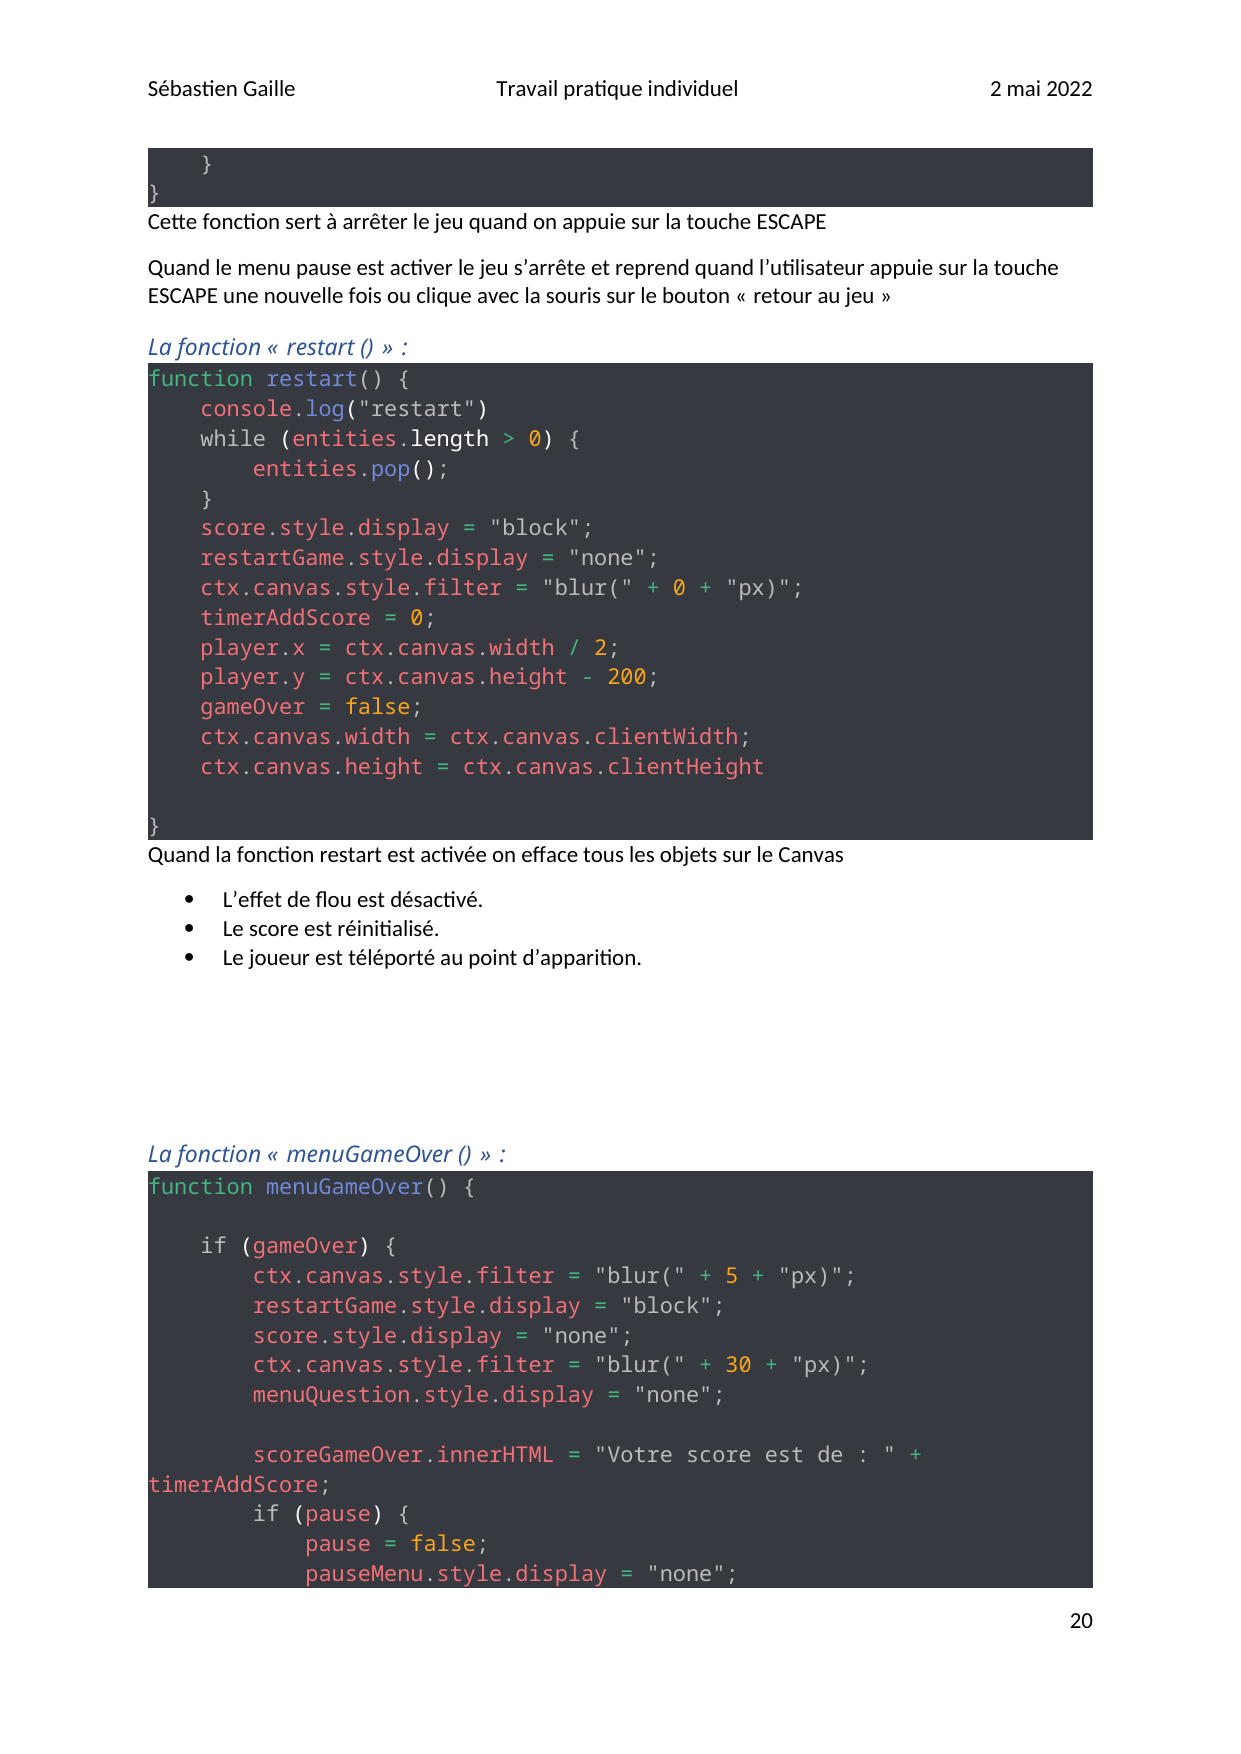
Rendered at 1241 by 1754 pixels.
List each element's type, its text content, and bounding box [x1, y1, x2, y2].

text score.style.display = "block"; [148, 512, 1093, 542]
text player.x = ctx.canvas.width / 2; [148, 632, 1093, 661]
text scoreGameOver.innerHTML = "Votre score est de : " + timerAddScore; [148, 1439, 1093, 1498]
text ctx.canvas.height = ctx.canvas.clientHeight [148, 751, 1093, 781]
text ctx.canvas.style.filter = "blur(" + 30 + "px)"; [148, 1349, 1093, 1379]
text } [148, 148, 1093, 177]
text Quand la fonction restart est activée on efface tous les objets sur le Canvas [148, 840, 1093, 868]
text pause = false; [148, 1528, 1093, 1558]
text pauseMenu.style.display = "none"; [148, 1558, 1093, 1588]
text } [148, 483, 1093, 512]
list L’effet de flou est désactivé. [185, 886, 1093, 914]
text if (gameOver) { [148, 1230, 1093, 1260]
text function menuGameOver() { [148, 1171, 1093, 1200]
text gameOver = false; [148, 691, 1093, 721]
text ctx.canvas.style.filter = "blur(" + 5 + "px)"; [148, 1260, 1093, 1290]
list Le score est réinitialisé. [185, 914, 1093, 942]
text timerAddScore = 0; [148, 602, 1093, 632]
text if (pause) { [148, 1498, 1093, 1528]
text ctx.canvas.width = ctx.canvas.clientWidth; [148, 721, 1093, 751]
text while (entities.length > 0) { [148, 423, 1093, 453]
text restartGame.style.display = "block"; [148, 1290, 1093, 1319]
text function restart() { [148, 363, 1093, 393]
text score.style.display = "none"; [148, 1319, 1093, 1349]
subtitle La fonction « restart () » : [148, 331, 1093, 362]
text restartGame.style.display = "none"; [148, 542, 1093, 572]
list Le joueur est téléporté au point d’apparition. [185, 943, 1093, 971]
text ctx.canvas.style.filter = "blur(" + 0 + "px)"; [148, 572, 1093, 602]
text } [148, 810, 1093, 840]
subtitle La fonction « menuGameOver () » : [148, 1138, 1093, 1170]
text menuQuestion.style.display = "none"; [148, 1379, 1093, 1409]
text Quand le menu pause est activer le jeu s’arrête et reprend quand l’utilisateur appuie sur la touche ESCAPE une nouvelle fois ou clique avec la souris sur le bouton « retour au jeu » [148, 253, 1093, 309]
text entities.pop(); [148, 453, 1093, 483]
text console.log("restart") [148, 393, 1093, 423]
text Cette fonction sert à arrêter le jeu quand on appuie sur la touche ESCAPE [148, 207, 1093, 235]
text } [148, 177, 1093, 207]
text player.y = ctx.canvas.height - 200; [148, 661, 1093, 691]
